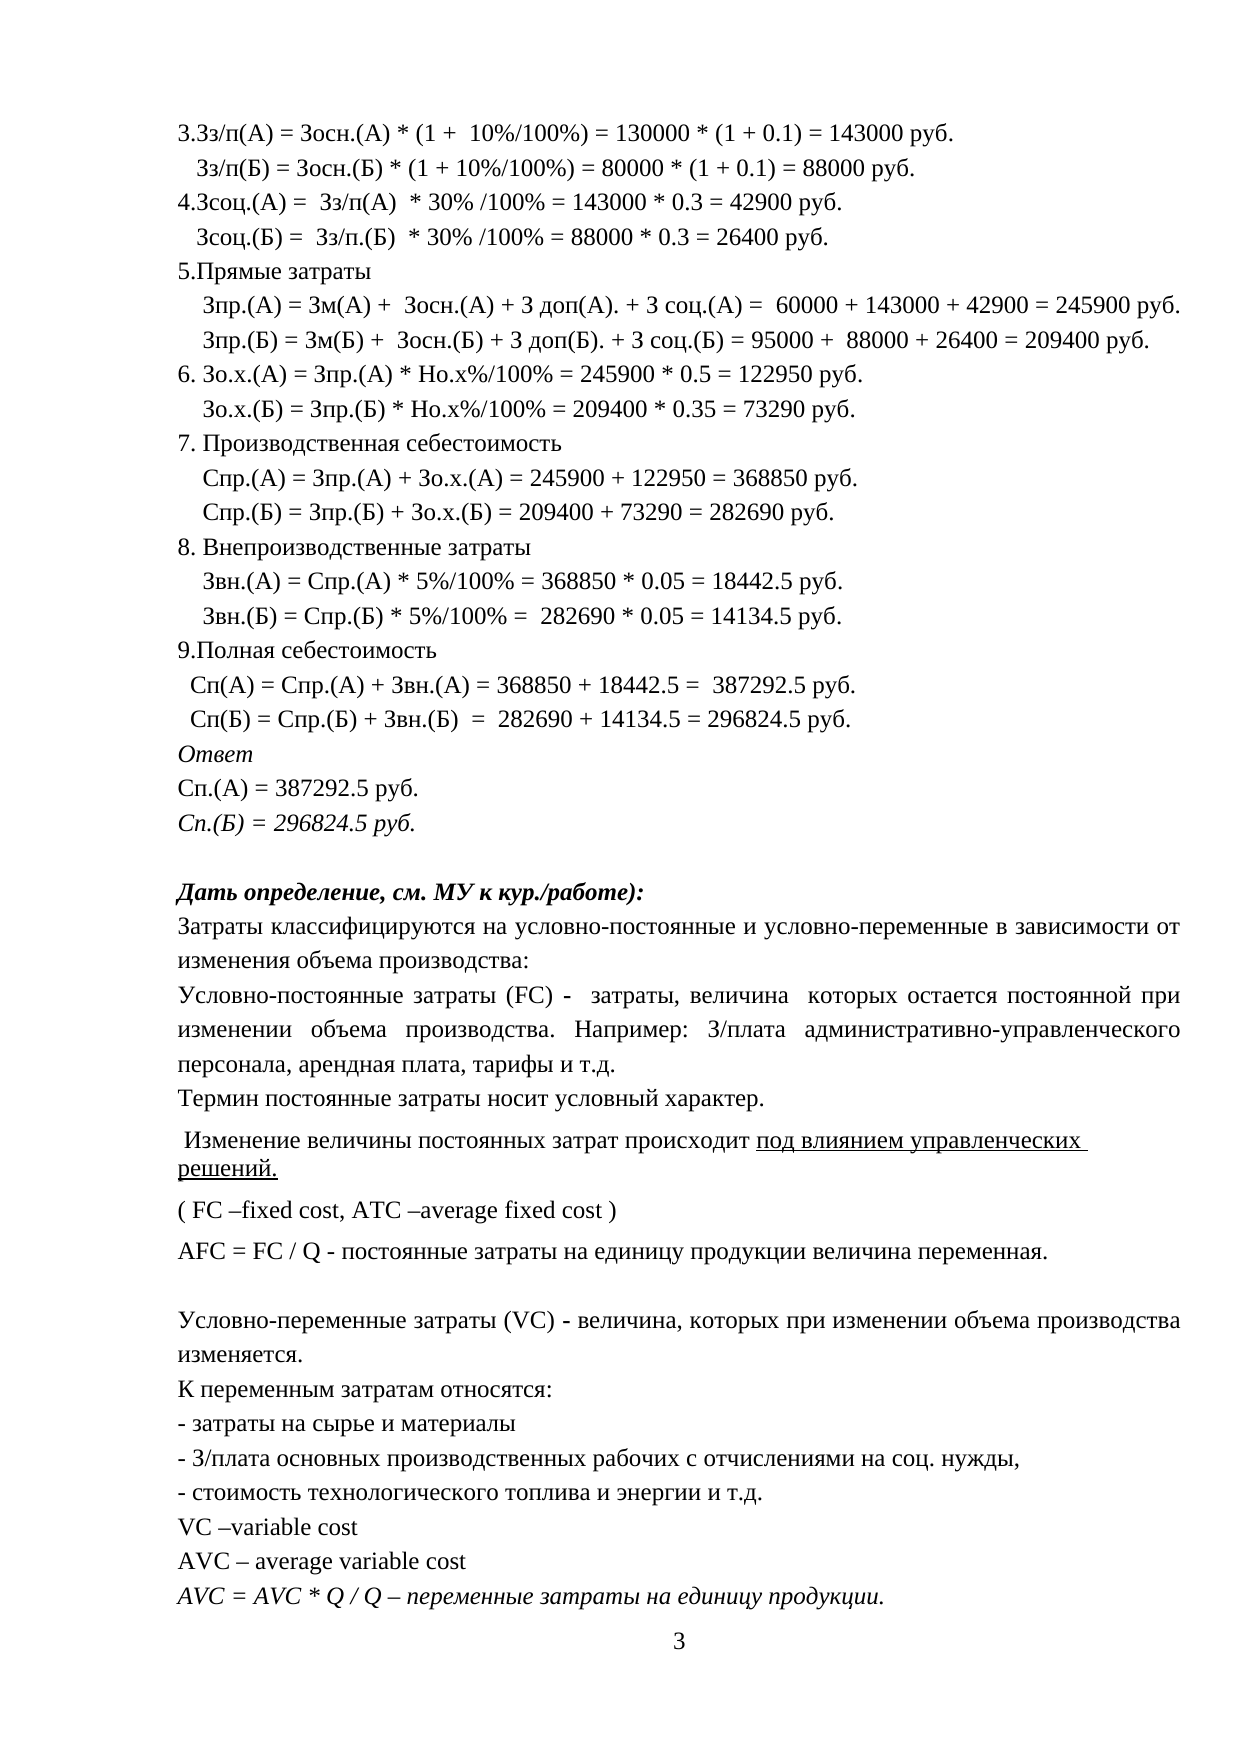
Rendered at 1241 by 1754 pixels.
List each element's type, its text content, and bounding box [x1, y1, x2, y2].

text Изменение величины постоянных затрат происходит под влиянием управленческих решений. [177, 1125, 1181, 1182]
text Звн.(Б) = Спр.(Б) * 5%/100% = 282690 * 0.05 = 14134.5 руб. [177, 601, 1181, 629]
text 7. Производственная себестоимость [177, 428, 1181, 457]
text AFC = FC / Q - постоянные затраты на единицу продукции величина переменная. [177, 1236, 1181, 1265]
text Затраты классифицируются на условно-постоянные и условно-переменные в зависимости от изменения объема производства: [177, 911, 1181, 974]
text Зпр.(А) = Зм(А) + Зосн.(А) + З доп(А). + З соц.(А) = 60000 + 143000 + 42900 = 245900 руб. [177, 291, 1181, 319]
text Звн.(А) = Спр.(А) * 5%/100% = 368850 * 0.05 = 18442.5 руб. [177, 566, 1181, 595]
text Условно-постоянные затраты (FC) - затраты, величина которых остается постоянной при изменении объема производства. Например: З/плата административно-управленческого персонала, арендная плата, тарифы и т.д. [177, 980, 1181, 1078]
text ( FC –fixed cost, ATC –average fixed cost ) [177, 1195, 1181, 1223]
text Ответ [177, 739, 1181, 767]
text 3.Зз/п(А) = Зосн.(А) * (1 + 10%/100%) = 130000 * (1 + 0.1) = 143000 руб. [177, 118, 1181, 147]
text 6. Зо.х.(А) = Зпр.(А) * Но.х%/100% = 245900 * 0.5 = 122950 руб. [177, 359, 1181, 388]
text VC –variable cost [177, 1512, 1181, 1541]
text Сп(А) = Спр.(А) + Звн.(А) = 368850 + 18442.5 = 387292.5 руб. [177, 670, 1181, 698]
text - стоимость технологического топлива и энергии и т.д. [177, 1477, 1181, 1506]
text Спр.(Б) = Зпр.(Б) + Зо.х.(Б) = 209400 + 73290 = 282690 руб. [177, 497, 1181, 526]
text - З/плата основных производственных рабочих с отчислениями на соц. нужды, [177, 1443, 1181, 1472]
text Дать определение, см. МУ к кур./работе): [177, 877, 1181, 905]
text 4.Зсоц.(А) = Зз/п(А) * 30% /100% = 143000 * 0.3 = 42900 руб. [177, 187, 1181, 216]
text Сп.(Б) = 296824.5 руб. [177, 808, 1181, 836]
text Зо.х.(Б) = Зпр.(Б) * Но.х%/100% = 209400 * 0.35 = 73290 руб. [177, 394, 1181, 423]
text 8. Внепроизводственные затраты [177, 532, 1181, 561]
text Условно-переменные затраты (VC) - величина, которых при изменении объема производства изменяется. [177, 1305, 1181, 1368]
text Зсоц.(Б) = Зз/п.(Б) * 30% /100% = 88000 * 0.3 = 26400 руб. [177, 222, 1181, 250]
text AVC = AVC * Q / Q – переменные затраты на единицу продукции. [177, 1581, 1181, 1609]
text Зпр.(Б) = Зм(Б) + Зосн.(Б) + З доп(Б). + З соц.(Б) = 95000 + 88000 + 26400 = 209400 руб. [177, 325, 1181, 354]
text 9.Полная себестоимость [177, 635, 1181, 664]
text Зз/п(Б) = Зосн.(Б) * (1 + 10%/100%) = 80000 * (1 + 0.1) = 88000 руб. [177, 153, 1181, 181]
text Термин постоянные затраты носит условный характер. [177, 1083, 1181, 1112]
text Сп(Б) = Спр.(Б) + Звн.(Б) = 282690 + 14134.5 = 296824.5 руб. [177, 704, 1181, 733]
text AVC – average variable cost [177, 1546, 1181, 1575]
text Сп.(А) = 387292.5 руб. [177, 773, 1181, 802]
text Спр.(А) = Зпр.(А) + Зо.х.(А) = 245900 + 122950 = 368850 руб. [177, 463, 1181, 492]
text - затраты на сырье и материалы [177, 1408, 1181, 1437]
text К переменным затратам относятся: [177, 1374, 1181, 1403]
text 5.Прямые затраты [177, 256, 1181, 285]
